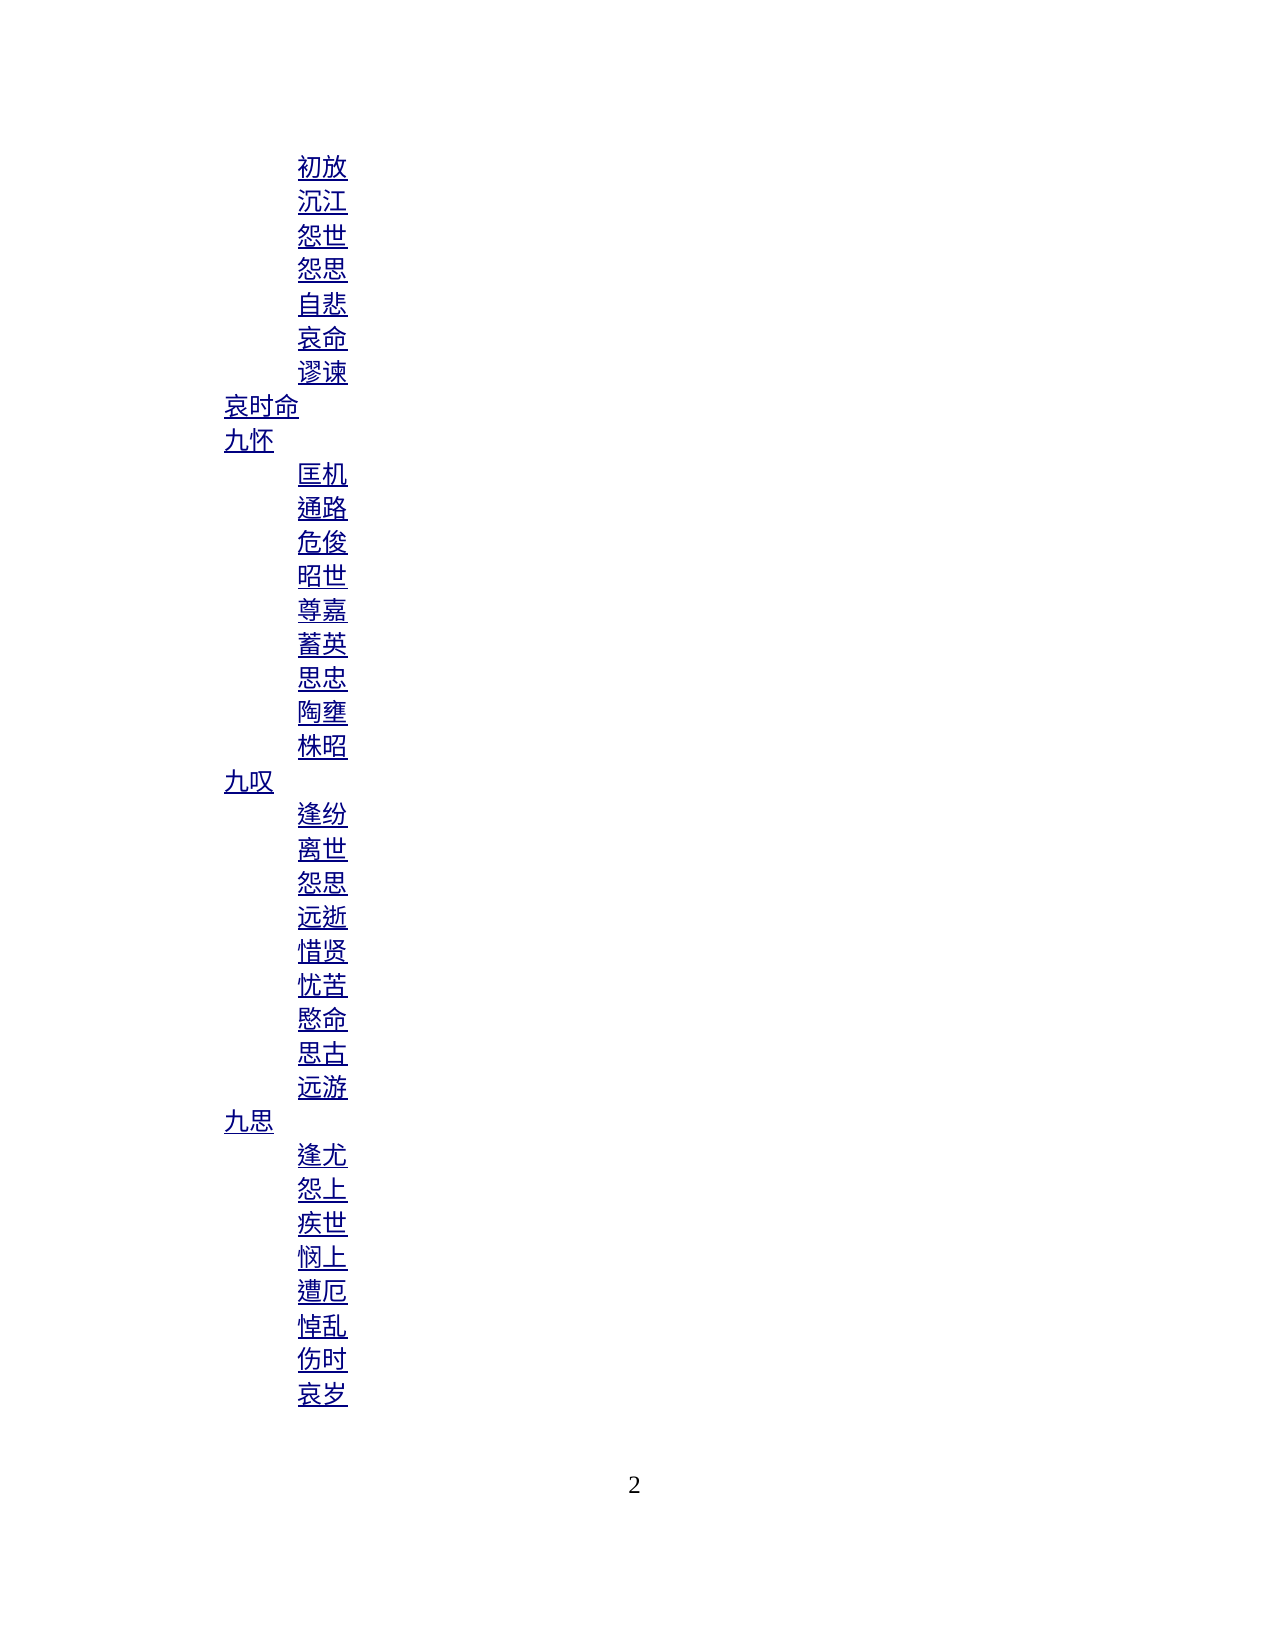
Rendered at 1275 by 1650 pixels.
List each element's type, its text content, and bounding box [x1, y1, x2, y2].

text 初放 沉江 怨世 怨思 自悲 哀命 谬谏 哀时命 九怀 匡机 通路 危俊 昭世 尊嘉 蓄英 思忠 陶壅 株昭 九叹 逢纷 离世 怨思 远逝 惜贤 忧苦 愍命 思古 远游 九思 逢尤 怨上 疾世 悯上 遭厄 悼乱 伤时 哀岁 [150, 150, 1125, 1410]
